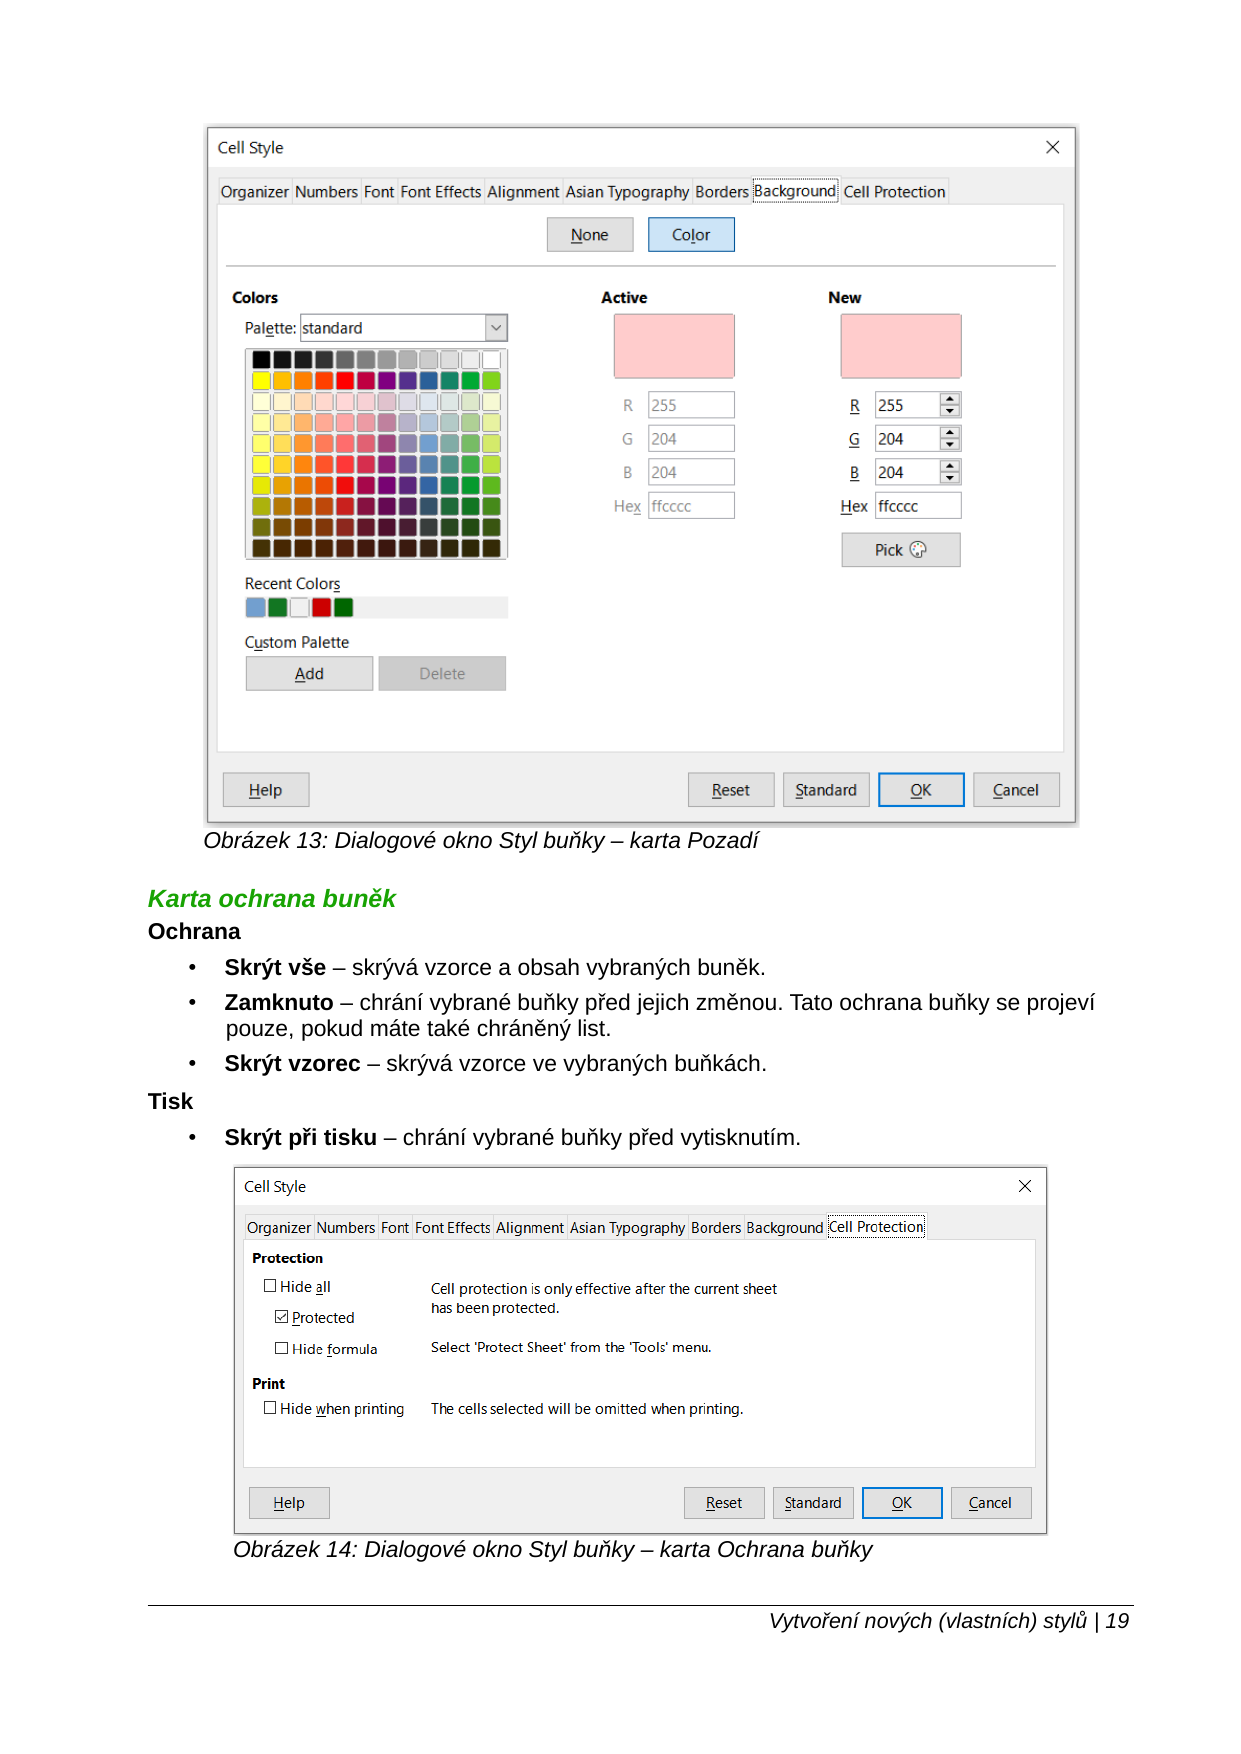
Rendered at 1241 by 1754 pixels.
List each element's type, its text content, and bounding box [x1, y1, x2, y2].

list Zamknuto – chrání vybrané buňky před jejich změnou. Tato ochrana buňky se projeví pouze, pokud máte také chráněný list. [185, 986, 1134, 1041]
text Obrázek 14: Dialogové okno Styl buňky – karta Ochrana buňky [233, 1536, 1049, 1562]
list Skrýt při tisku – chrání vybrané buňky před vytisknutím. [185, 1121, 1134, 1153]
list Skrýt vzorec – skrývá vzorce ve vybraných buňkách. [185, 1047, 1134, 1079]
text Tisk [148, 1088, 1134, 1115]
text [203, 118, 1078, 123]
list Skrýt vše – skrývá vzorce a obsah vybraných buněk. [185, 951, 1134, 980]
picture [232, 1164, 1049, 1536]
picture [203, 123, 1080, 828]
text Obrázek 13: Dialogové okno Styl buňky – karta Pozadí [203, 828, 1078, 854]
text Ochrana [148, 918, 1134, 944]
subtitle Karta ochrana buněk [148, 883, 1134, 912]
